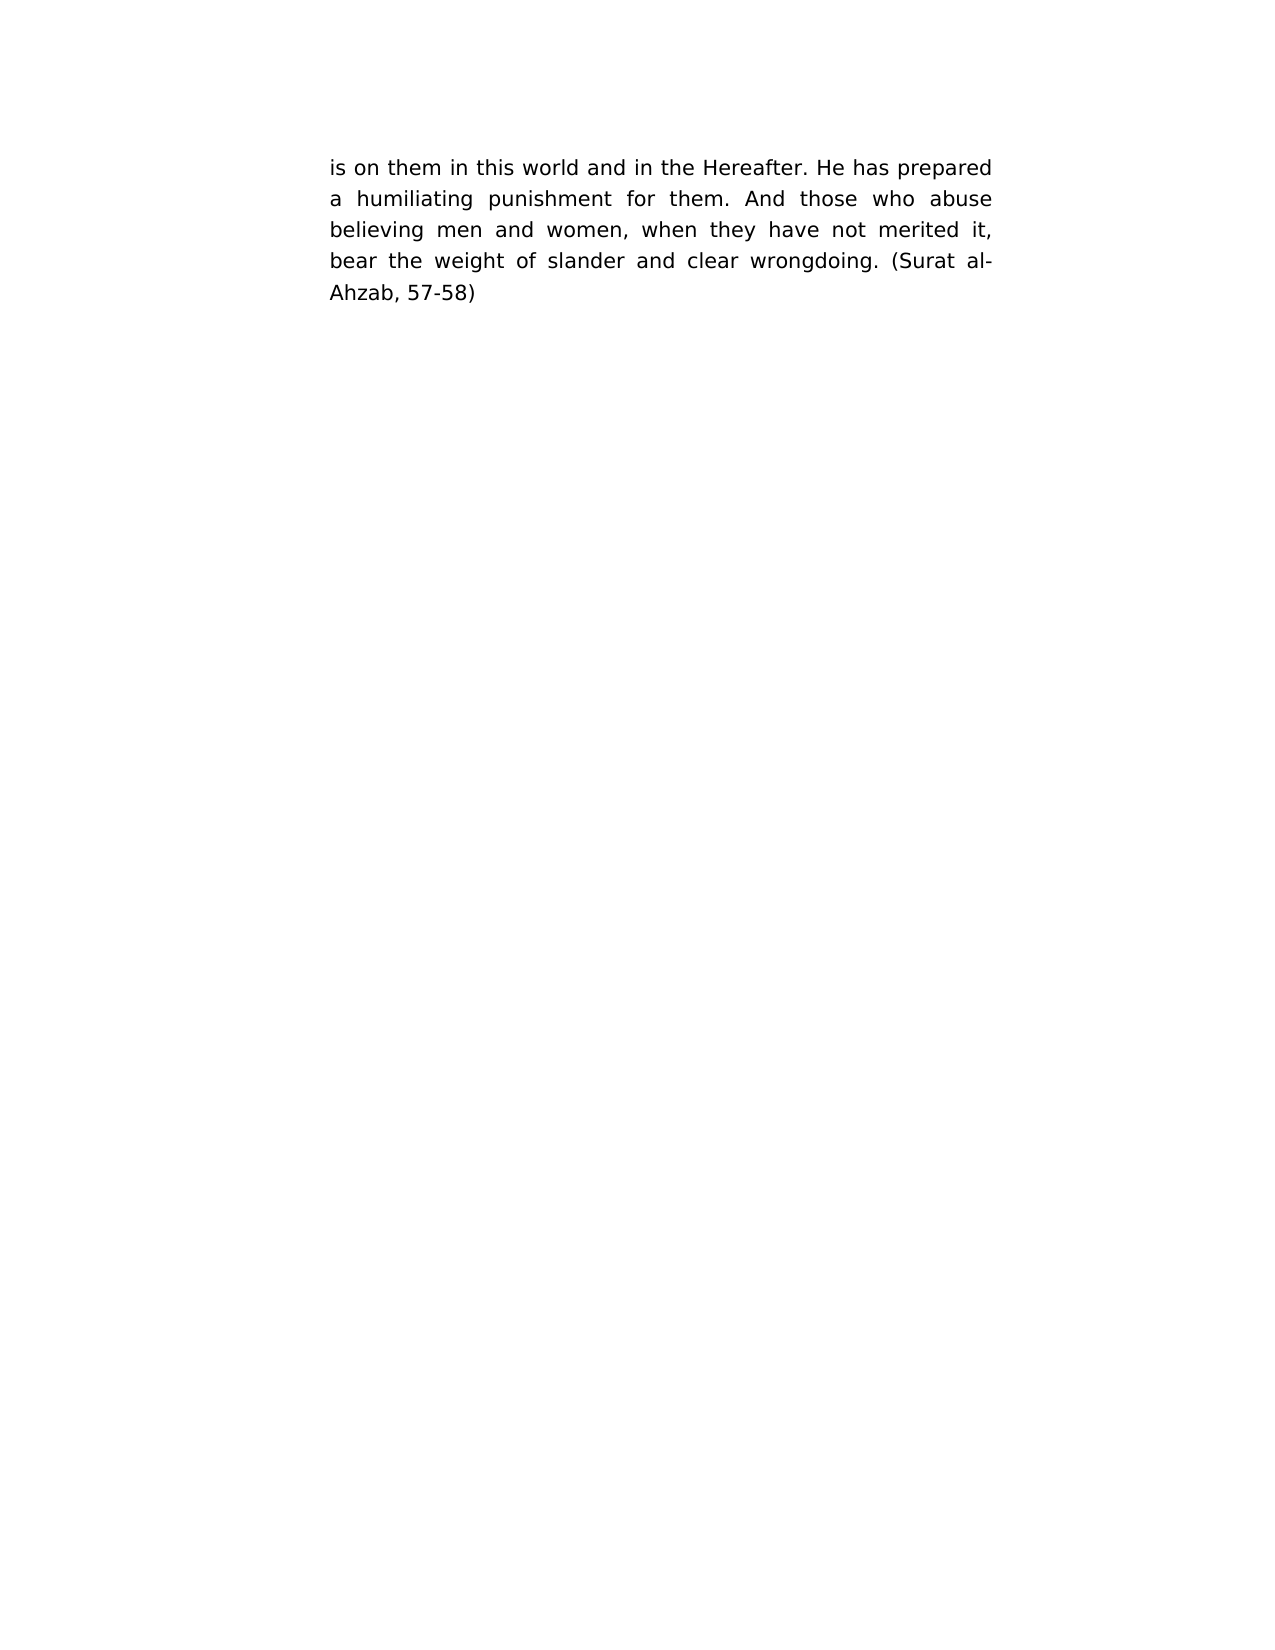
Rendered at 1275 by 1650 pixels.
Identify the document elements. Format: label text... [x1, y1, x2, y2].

text is on them in this world and in the Hereafter. He has prepared a humiliating punishment for them. And those who abuse believing men and women, when they have not merited it, bear the weight of slander and clear wrongdoing. (Surat al-Ahzab, 57-58) [329, 150, 993, 306]
